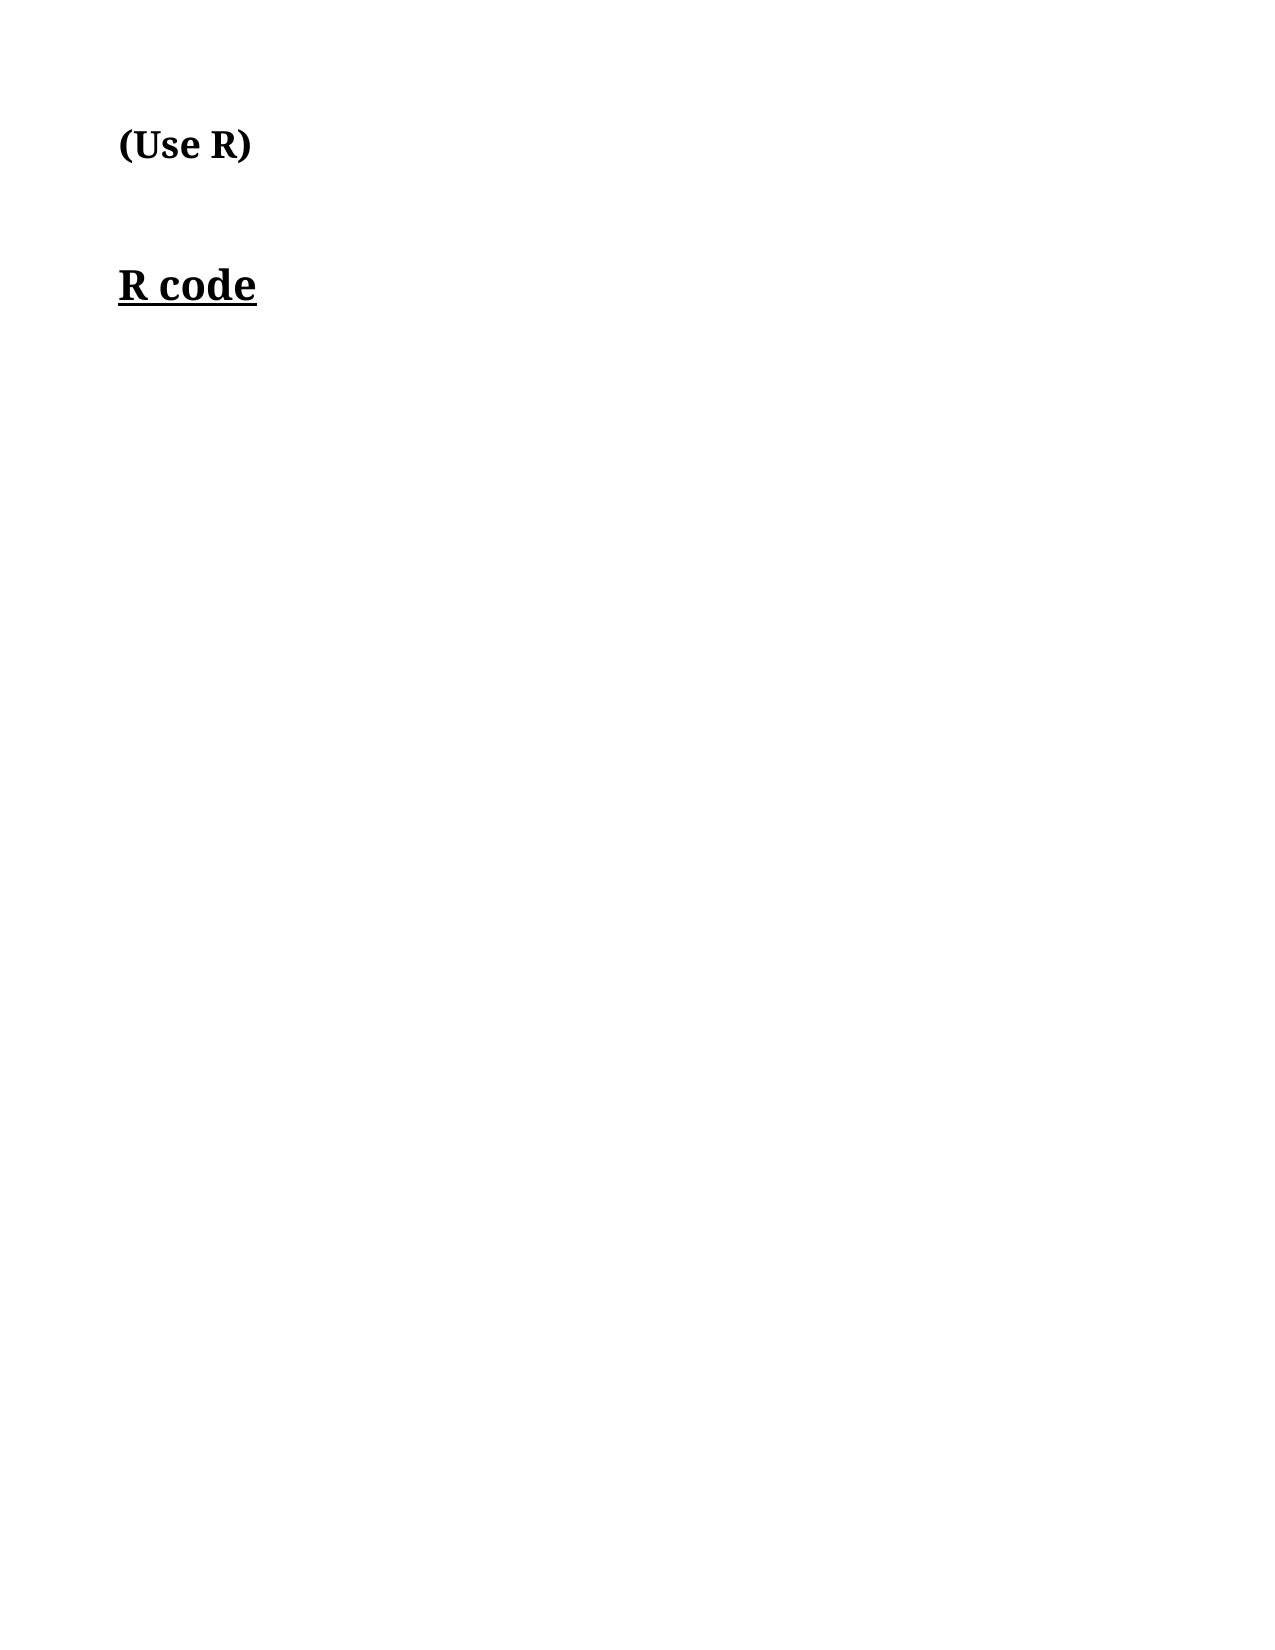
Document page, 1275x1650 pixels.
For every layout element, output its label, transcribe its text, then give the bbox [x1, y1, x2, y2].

text R code [118, 255, 1157, 312]
text (Use R) [118, 118, 1157, 169]
